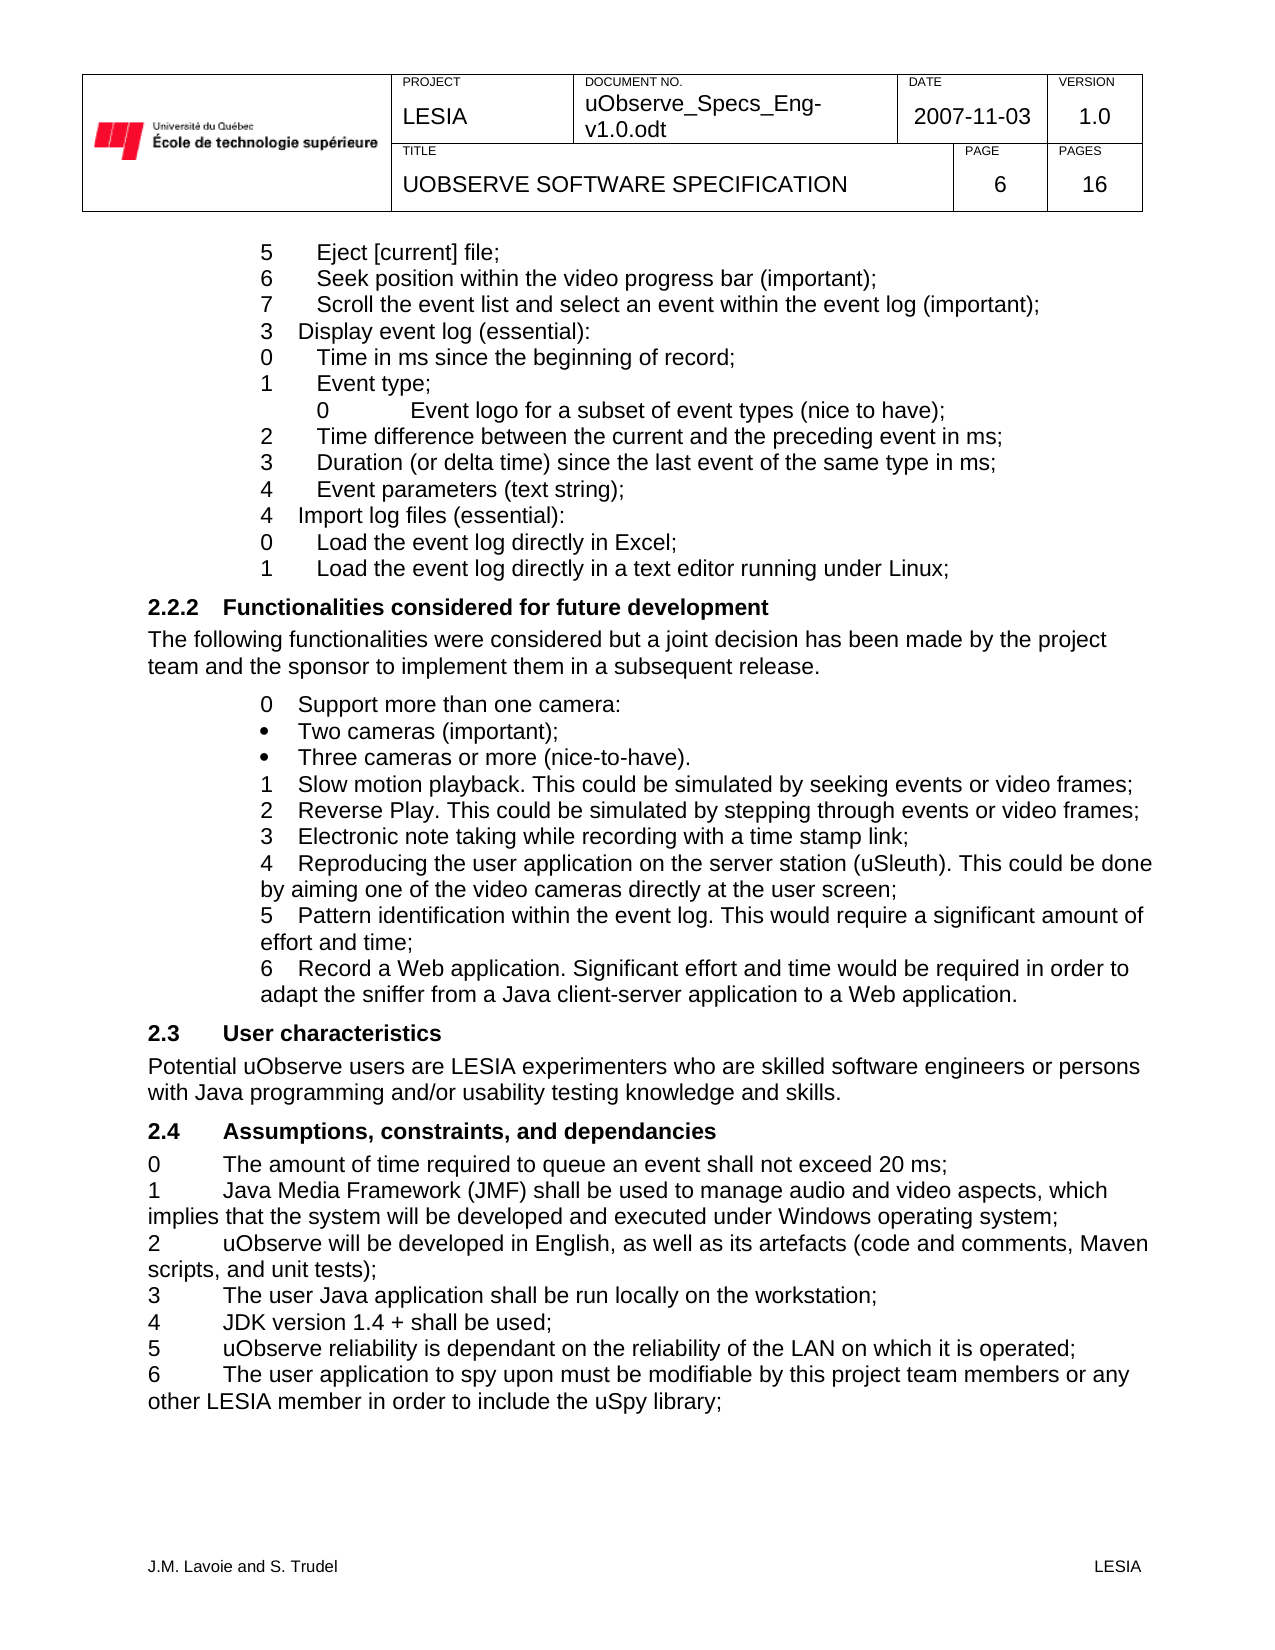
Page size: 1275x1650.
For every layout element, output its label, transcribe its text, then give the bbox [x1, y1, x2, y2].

list uObserve will be developed in English, as well as its artefacts (code and comments, Maven scripts, and unit tests); [148, 1230, 1157, 1282]
list Reproducing the user application on the server station (uSleuth). This could be done by aiming one of the video cameras directly at the user screen; [260, 849, 1157, 902]
list Time in ms since the beginning of record; [260, 344, 1157, 370]
list The amount of time required to queue an event shall not exceed 20 ms; [148, 1151, 1157, 1177]
list Pattern identification within the event log. This would require a significant amount of effort and time; [260, 902, 1157, 955]
list The user application to spy upon must be modifiable by this project team members or any other LESIA member in order to include the uSpy library; [148, 1361, 1157, 1414]
list Reverse Play. This could be simulated by stepping through events or video frames; [260, 797, 1157, 823]
list Two cameras (important); [260, 718, 1157, 744]
list Event type; [260, 370, 1157, 397]
list Seek position within the video progress bar (important); [260, 265, 1157, 291]
subtitle Functionalities considered for future development [148, 594, 1157, 620]
list Import log files (essential): [260, 502, 1157, 528]
list Load the event log directly in Excel; [260, 528, 1157, 555]
subtitle Assumptions, constraints, and dependancies [148, 1118, 1157, 1144]
list The user Java application shall be run locally on the workstation; [148, 1282, 1157, 1309]
list Event logo for a subset of event types (nice to have); [316, 397, 1157, 423]
list Event parameters (text string); [260, 476, 1157, 502]
list Record a Web application. Significant effort and time would be required in order to adapt the sniffer from a Java client-server application to a Web application. [260, 955, 1157, 1008]
list Display event log (essential): [260, 318, 1157, 344]
list Three cameras or more (nice-to-have). [260, 744, 1157, 771]
list Slow motion playback. This could be simulated by seeking events or video frames; [260, 771, 1157, 797]
text The following functionalities were considered but a joint decision has been made by the project team and the sponsor to implement them in a subsequent release. [148, 626, 1157, 679]
list Duration (or delta time) since the last event of the same type in ms; [260, 449, 1157, 476]
list Load the event log directly in a text editor running under Linux; [260, 555, 1157, 581]
list Scroll the event list and select an event within the event log (important); [260, 291, 1157, 318]
text Potential uObserve users are LESIA experimenters who are skilled software engineers or persons with Java programming and/or usability testing knowledge and skills. [148, 1053, 1157, 1106]
list Support more than one camera: [260, 691, 1157, 718]
subtitle User characteristics [148, 1020, 1157, 1047]
list Time difference between the current and the preceding event in ms; [260, 423, 1157, 449]
list JDK version 1.4 + shall be used; [148, 1309, 1157, 1335]
list Java Media Framework (JMF) shall be used to manage audio and video aspects, which implies that the system will be developed and executed under Windows operating system; [148, 1177, 1157, 1230]
list Eject [current] file; [260, 238, 1157, 265]
list Electronic note taking while recording with a time stamp link; [260, 823, 1157, 849]
list uObserve reliability is dependant on the reliability of the LAN on which it is operated; [148, 1335, 1157, 1361]
